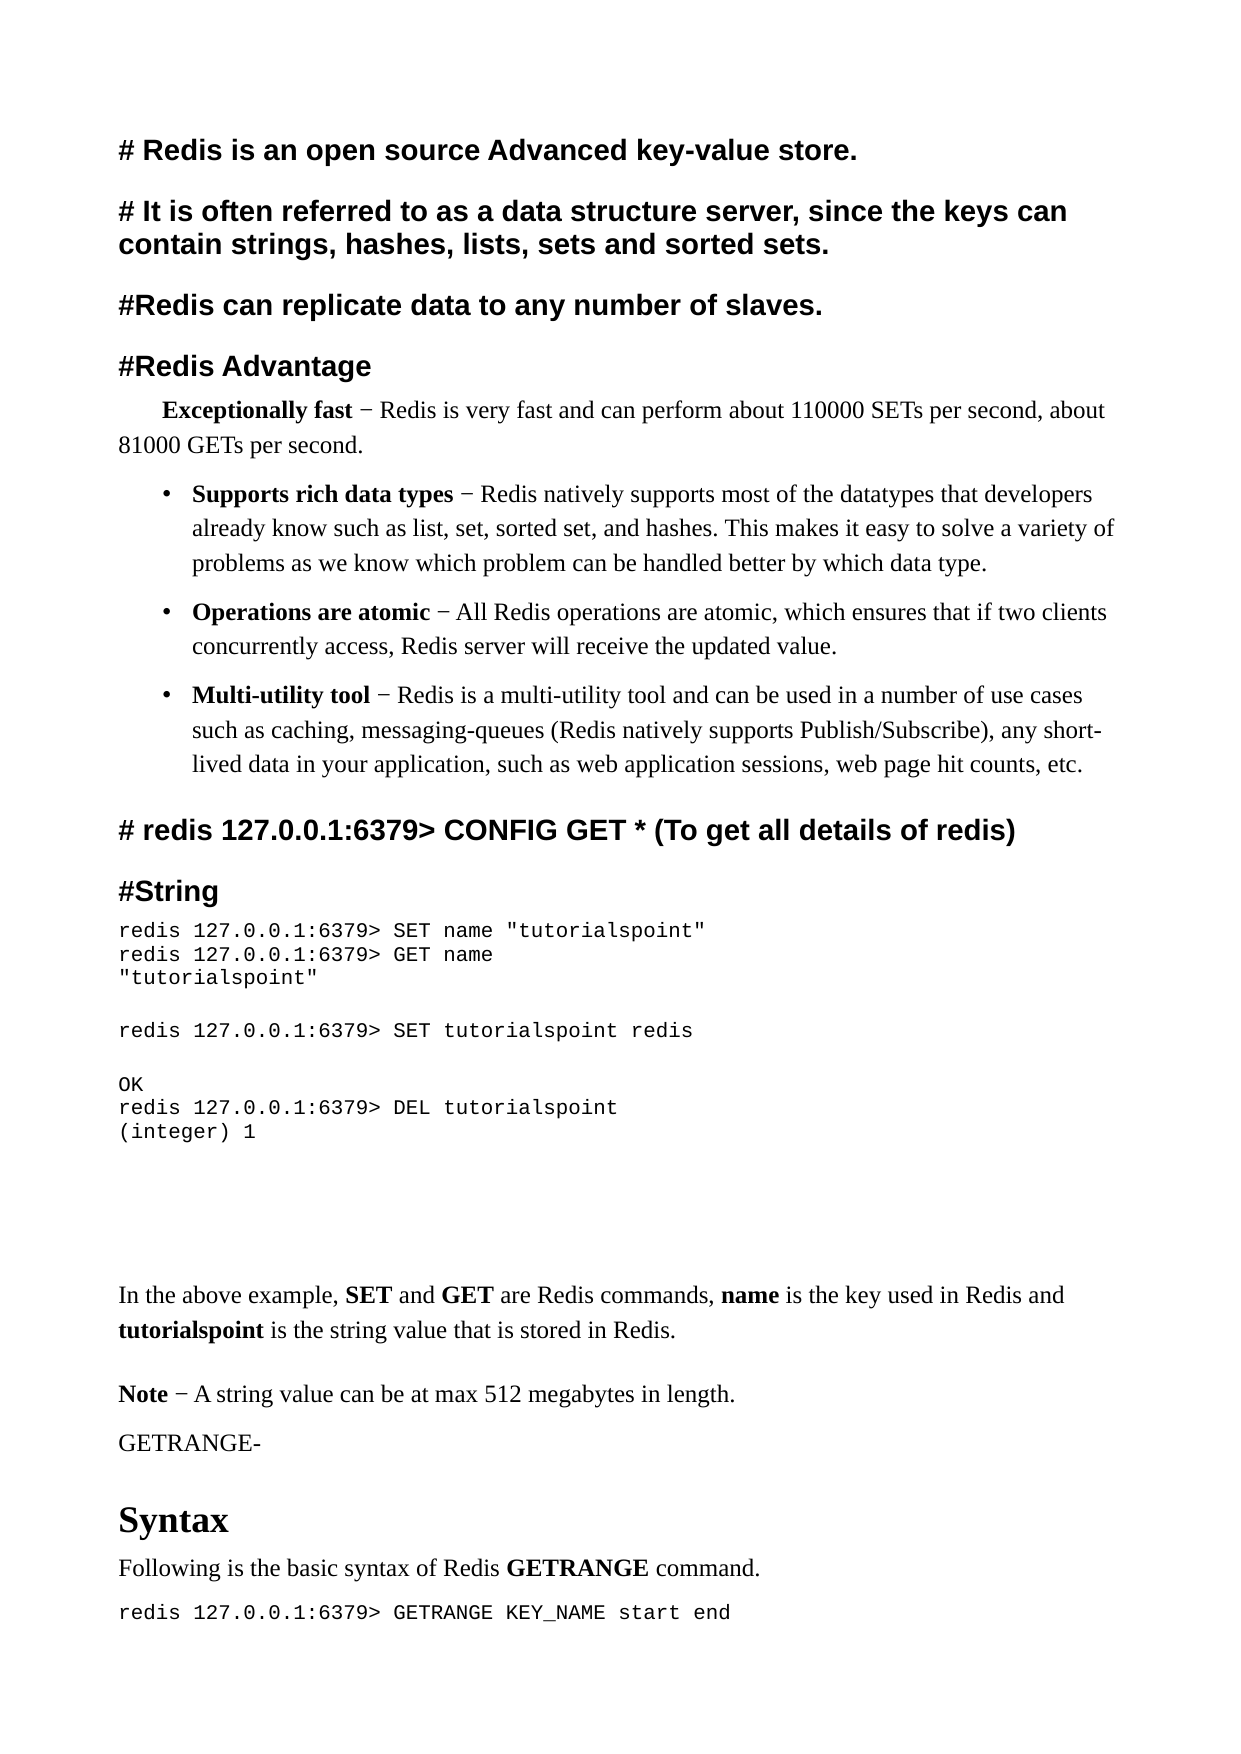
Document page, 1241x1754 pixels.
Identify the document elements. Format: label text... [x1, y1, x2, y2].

text Exceptionally fast − Redis is very fast and can perform about 110000 SETs per second, about 81000 GETs per second. [118, 395, 1122, 458]
text redis 127.0.0.1:6379> GETRANGE KEY_NAME start end [118, 1602, 1122, 1626]
subtitle Syntax [118, 1498, 1122, 1541]
text (integer) 1 [118, 1121, 1122, 1144]
subtitle # redis 127.0.0.1:6379> CONFIG GET * (To get all details of redis) [118, 813, 1122, 847]
text redis 127.0.0.1:6379> SET name "tutorialspoint" [118, 920, 1122, 944]
subtitle #String [118, 874, 1122, 907]
list Multi-utility tool − Redis is a multi-utility tool and can be used in a number of use cases such as caching, messaging-queues (Redis natively supports Publish/Subscribe), any short-lived data in your application, such as web application sessions, web page hit counts, etc. [162, 680, 1122, 778]
text Note − A string value can be at max 512 megabytes in length. [118, 1379, 1122, 1407]
text "tutorialspoint" [118, 967, 1122, 991]
subtitle # It is often referred to as a data structure server, since the keys can contain strings, hashes, lists, sets and sorted sets. [118, 193, 1122, 261]
list Operations are atomic − All Redis operations are atomic, which ensures that if two clients concurrently access, Redis server will receive the updated value. [162, 597, 1122, 660]
text redis 127.0.0.1:6379> SET tutorialspoint redis [118, 1020, 1122, 1044]
subtitle #Redis Advantage [118, 349, 1122, 383]
text redis 127.0.0.1:6379> DEL tutorialspoint [118, 1097, 1122, 1121]
text GETRANGE- [118, 1428, 1122, 1456]
text OK [118, 1073, 1122, 1097]
text In the above example, SET and GET are Redis commands, name is the key used in Redis and tutorialspoint is the string value that is stored in Redis. [118, 1280, 1122, 1343]
subtitle #Redis can replicate data to any number of slaves. [118, 288, 1122, 322]
subtitle # Redis is an open source Advanced key-value store. [118, 133, 1122, 166]
text Following is the basic syntax of Redis GETRANGE command. [118, 1553, 1122, 1582]
text redis 127.0.0.1:6379> GET name [118, 944, 1122, 967]
list Supports rich data types − Redis natively supports most of the datatypes that developers already know such as list, set, sorted set, and hashes. This makes it easy to solve a variety of problems as we know which problem can be handled better by which data type. [162, 479, 1122, 576]
